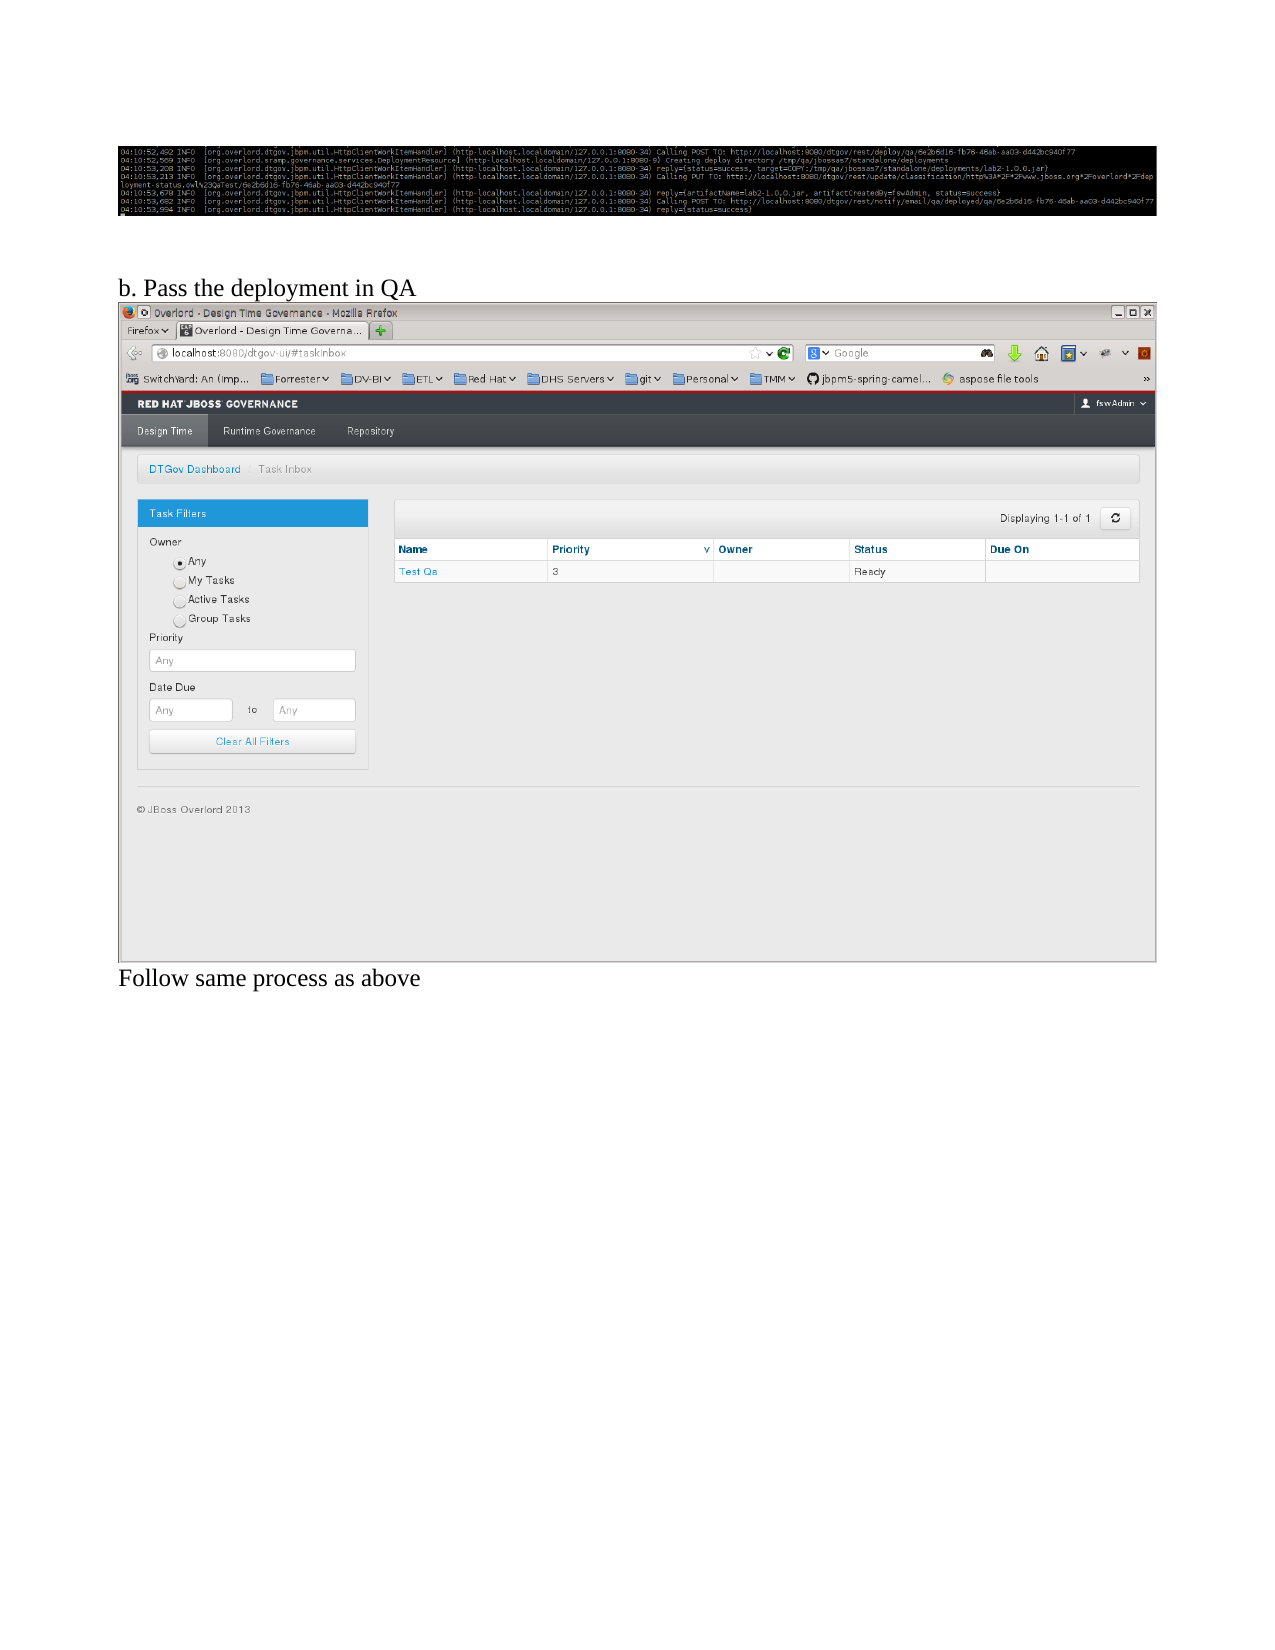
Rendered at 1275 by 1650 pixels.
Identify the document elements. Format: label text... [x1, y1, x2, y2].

text b. Pass the deployment in QA [118, 273, 1157, 302]
picture [118, 146, 1157, 216]
text Follow same process as above [118, 963, 1157, 992]
picture [118, 302, 1157, 963]
